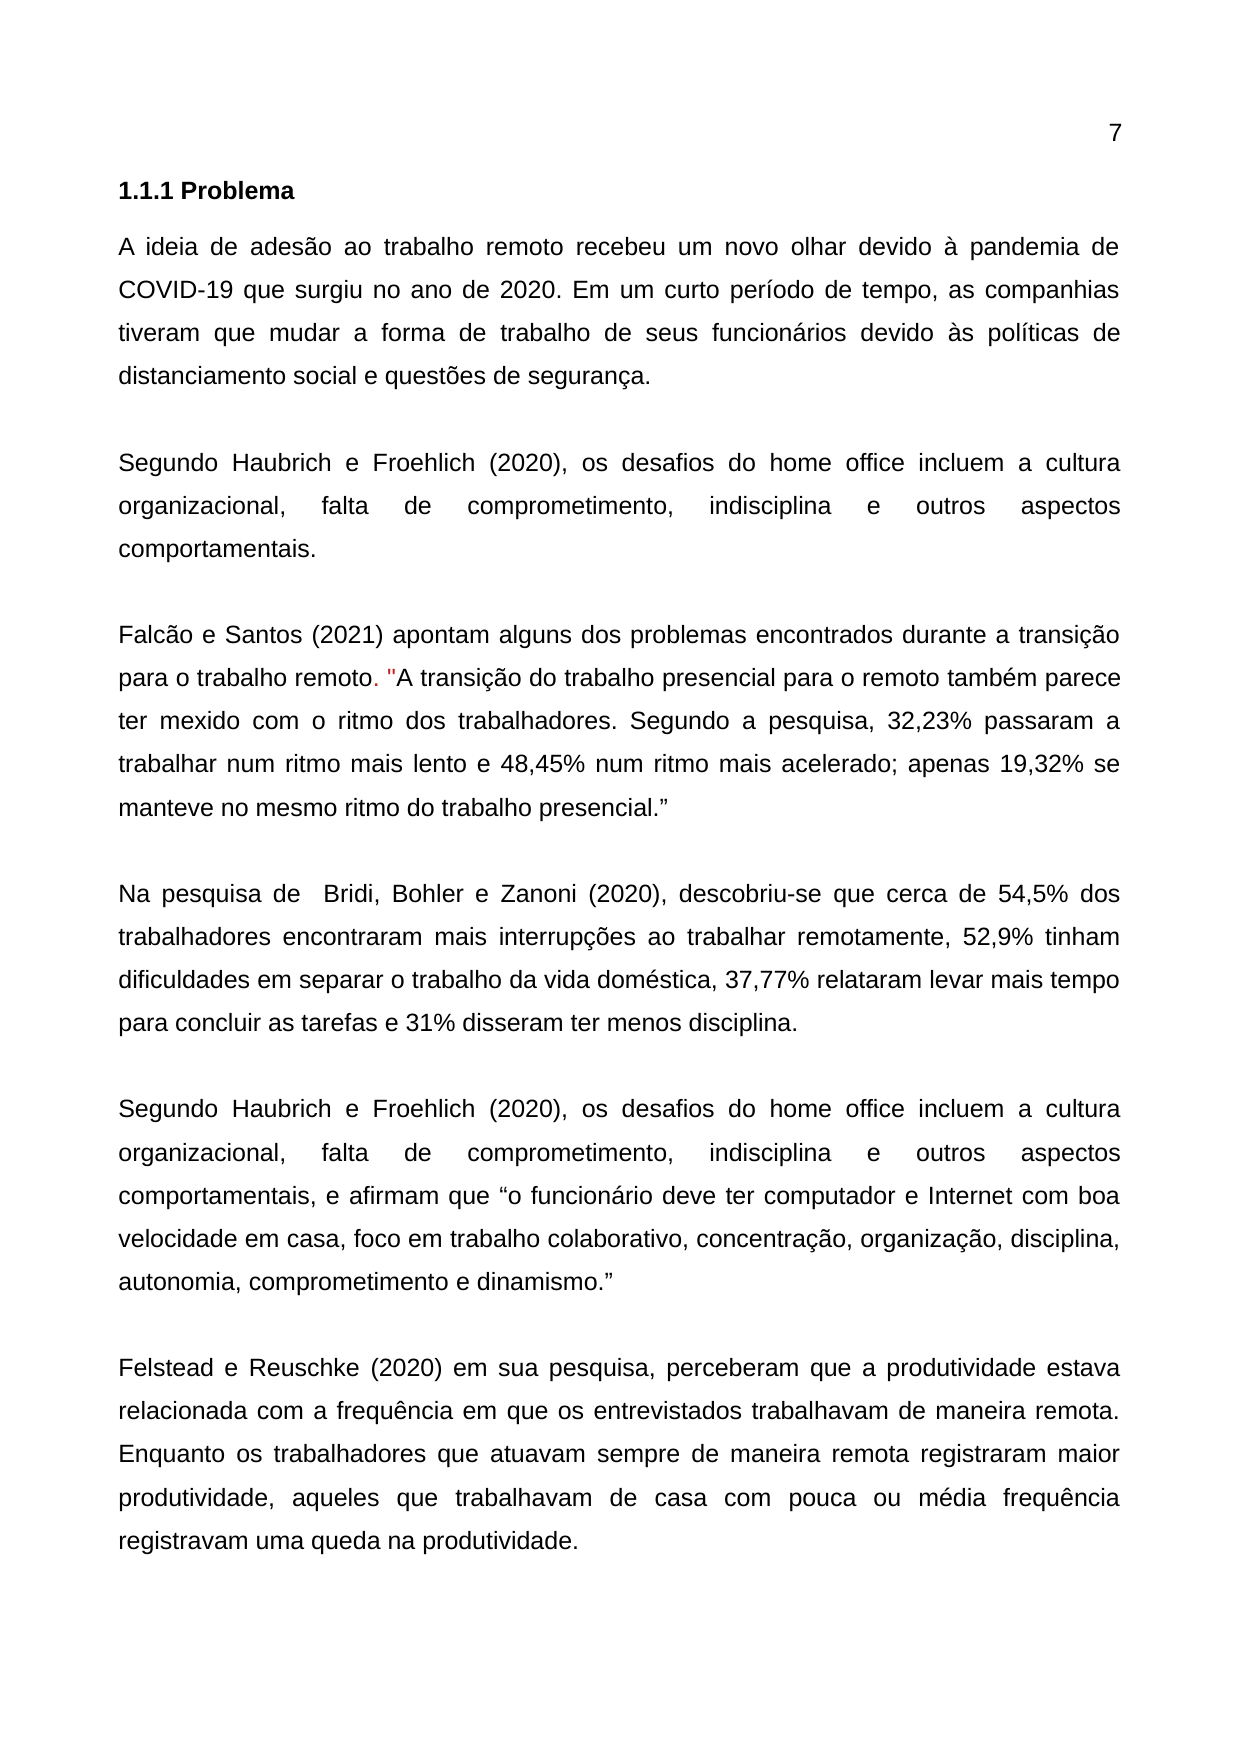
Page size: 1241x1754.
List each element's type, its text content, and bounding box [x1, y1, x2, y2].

text Segundo Haubrich e Froehlich (2020), os desafios do home office incluem a cultura organizacional, falta de comprometimento, indisciplina e outros aspectos comportamentais. [118, 448, 1122, 563]
text Falcão e Santos (2021) apontam alguns dos problemas encontrados durante a transição para o trabalho remoto. "A transição do trabalho presencial para o remoto também parece ter mexido com o ritmo dos trabalhadores. Segundo a pesquisa, 32,23% passaram a trabalhar num ritmo mais lento e 48,45% num ritmo mais acelerado; apenas 19,32% se manteve no mesmo ritmo do trabalho presencial.” [118, 620, 1122, 821]
text Na pesquisa de Bridi, Bohler e Zanoni (2020), descobriu-se que cerca de 54,5% dos trabalhadores encontraram mais interrupções ao trabalhar remotamente, 52,9% tinham dificuldades em separar o trabalho da vida doméstica, 37,77% relataram levar mais tempo para concluir as tarefas e 31% disseram ter menos disciplina. [118, 879, 1122, 1037]
text Felstead e Reuschke (2020) em sua pesquisa, perceberam que a produtividade estava relacionada com a frequência em que os entrevistados trabalhavam de maneira remota. Enquanto os trabalhadores que atuavam sempre de maneira remota registraram maior produtividade, aqueles que trabalhavam de casa com pouca ou média frequência registravam uma queda na produtividade. [118, 1353, 1122, 1554]
text Segundo Haubrich e Froehlich (2020), os desafios do home office incluem a cultura organizacional, falta de comprometimento, indisciplina e outros aspectos comportamentais, e afirmam que “o funcionário deve ter computador e Internet com boa velocidade em casa, foco em trabalho colaborativo, concentração, organização, disciplina, autonomia, comprometimento e dinamismo.” [118, 1094, 1122, 1296]
text A ideia de adesão ao trabalho remoto recebeu um novo olhar devido à pandemia de COVID-19 que surgiu no ano de 2020. Em um curto período de tempo, as companhias tiveram que mudar a forma de trabalho de seus funcionários devido às políticas de distanciamento social e questões de segurança. [118, 232, 1122, 390]
subtitle 1.1.1 Problema [118, 176, 1122, 205]
